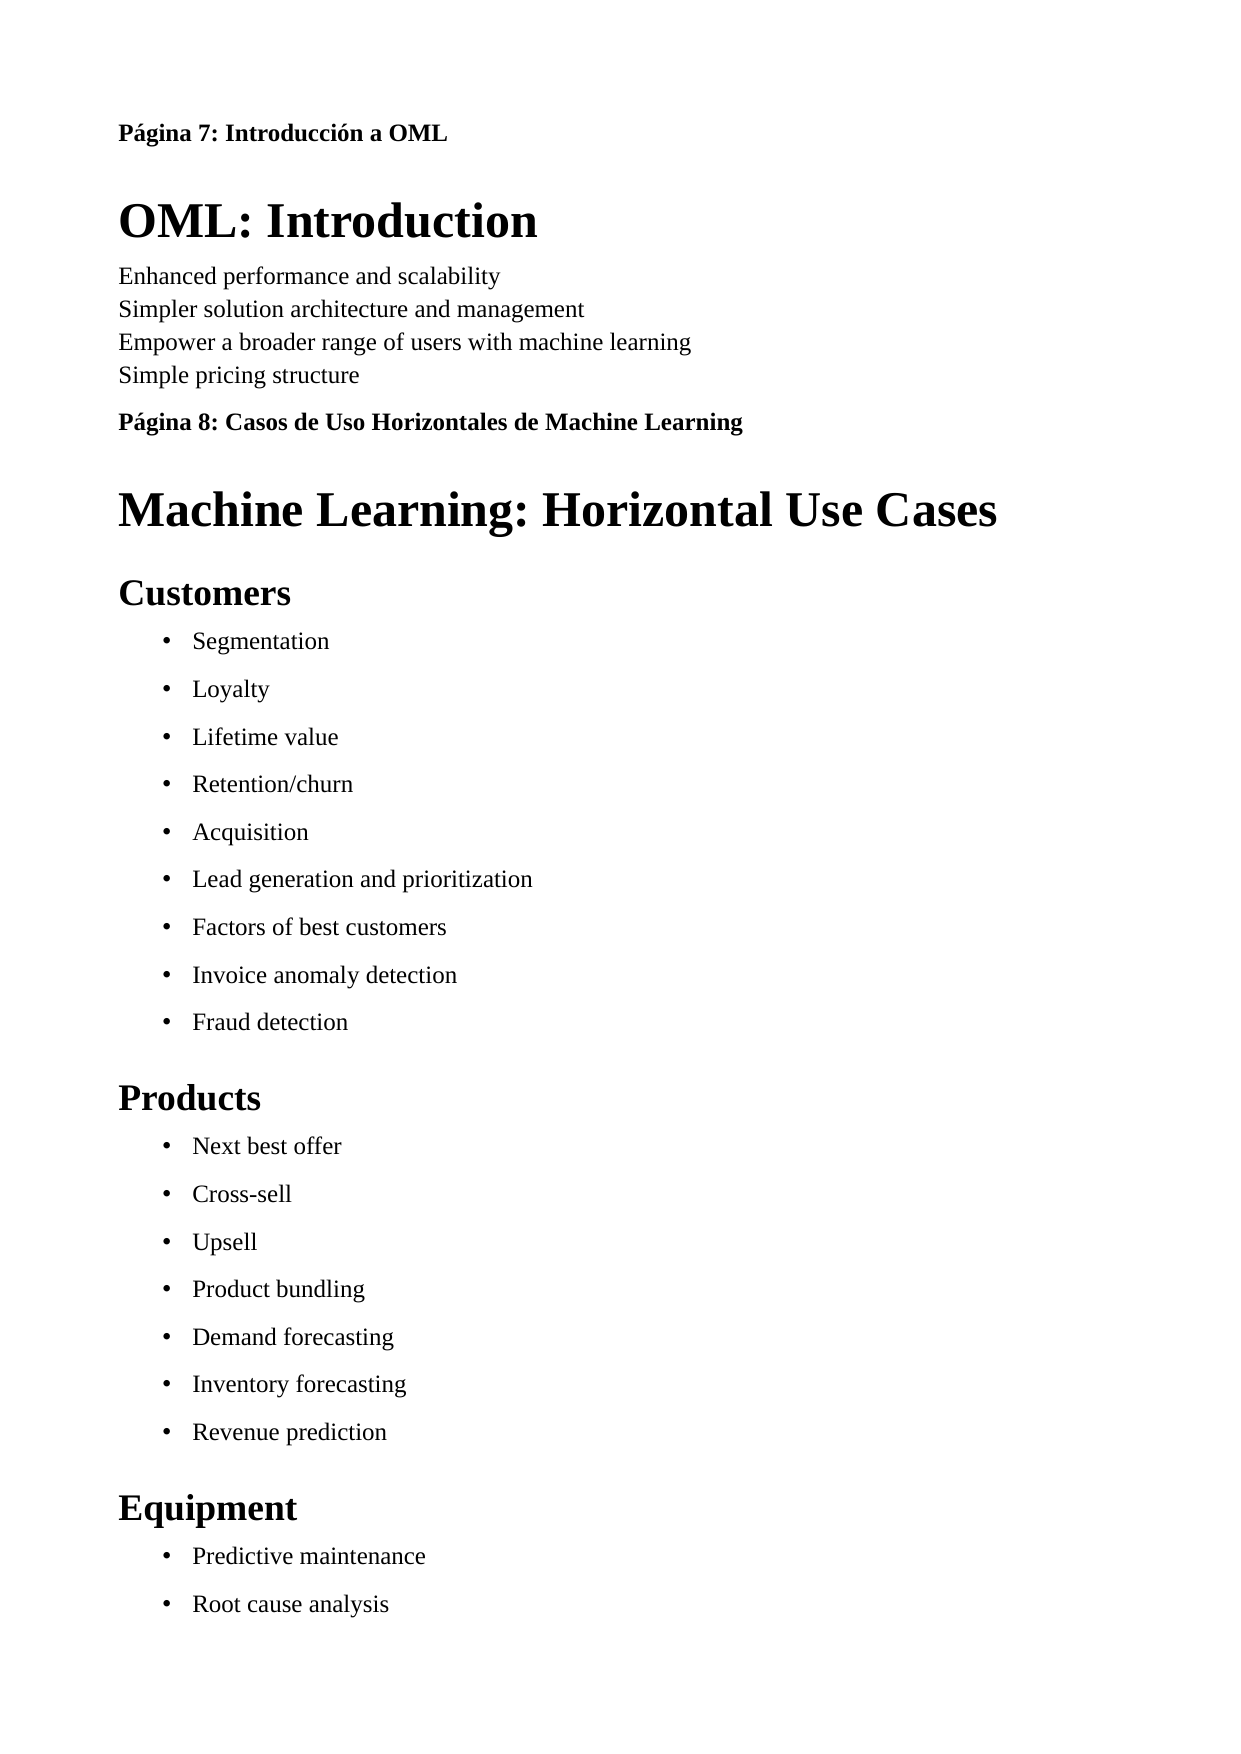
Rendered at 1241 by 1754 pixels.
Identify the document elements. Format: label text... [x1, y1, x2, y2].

list Lead generation and prioritization [162, 864, 1122, 893]
list Lifetime value [162, 722, 1122, 750]
list Retention/churn [162, 769, 1122, 798]
list Upsell [162, 1227, 1122, 1255]
list Predictive maintenance [162, 1541, 1122, 1570]
list Segmentation [162, 626, 1122, 655]
text Página 7: Introducción a OML [118, 118, 1122, 147]
list Root cause analysis [162, 1589, 1122, 1617]
list Demand forecasting [162, 1322, 1122, 1351]
list Invoice anomaly detection [162, 960, 1122, 988]
list Inventory forecasting [162, 1369, 1122, 1398]
list Acquisition [162, 817, 1122, 846]
list Next best offer [162, 1131, 1122, 1160]
subtitle Machine Learning: Horizontal Use Cases [118, 480, 1122, 537]
list Loyalty [162, 674, 1122, 703]
subtitle OML: Introduction [118, 191, 1122, 248]
subtitle Products [118, 1076, 1122, 1119]
subtitle Equipment [118, 1485, 1122, 1528]
list Fraud detection [162, 1007, 1122, 1036]
text Enhanced performance and scalability Simpler solution architecture and management Empower a broader range of users with machine learning Simple pricing structure [118, 261, 1122, 388]
list Cross-sell [162, 1179, 1122, 1208]
list Factors of best customers [162, 912, 1122, 941]
list Product bundling [162, 1274, 1122, 1303]
list Revenue prediction [162, 1417, 1122, 1446]
text Página 8: Casos de Uso Horizontales de Machine Learning [118, 407, 1122, 436]
subtitle Customers [118, 571, 1122, 614]
